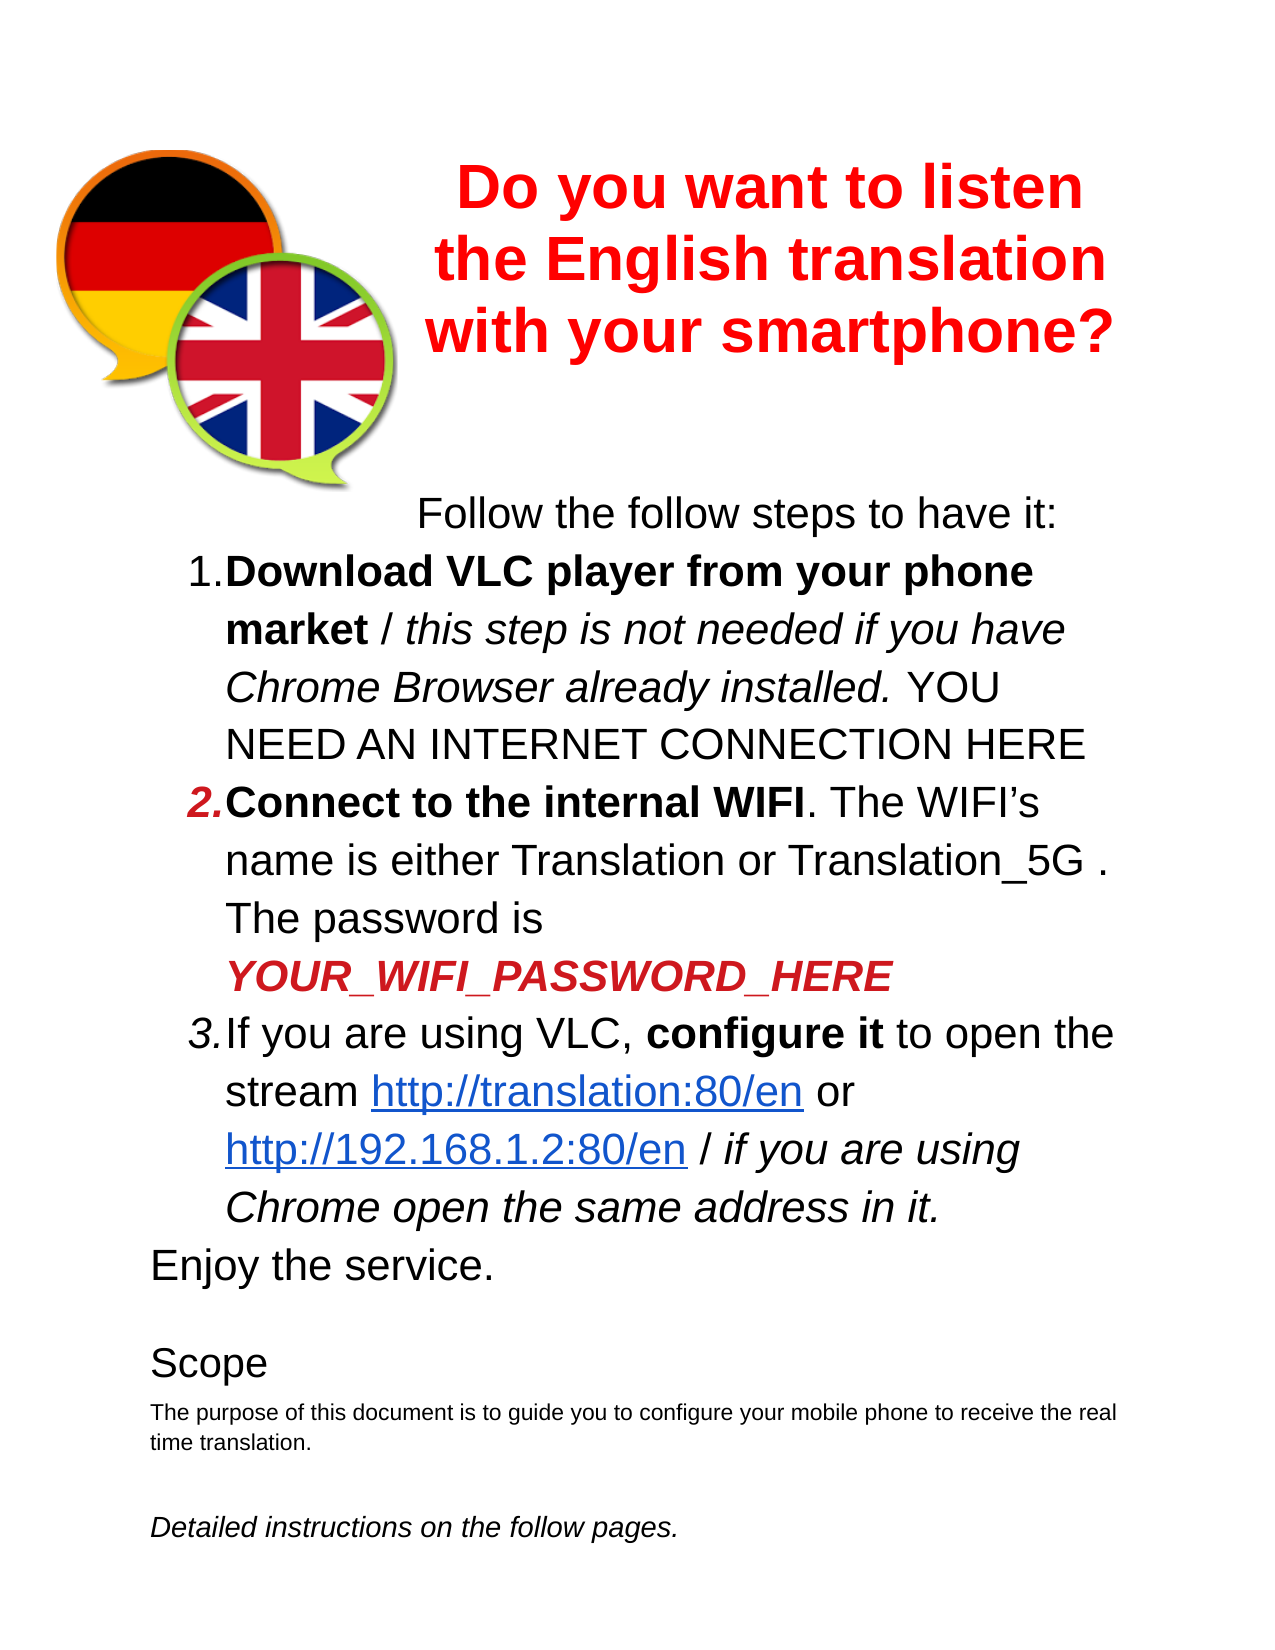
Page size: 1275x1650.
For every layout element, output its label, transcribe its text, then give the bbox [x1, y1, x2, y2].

subtitle Scope [150, 1338, 1125, 1386]
list Download VLC player from your phone market / this step is not needed if you have Chrome Browser already installed. YOU NEED AN INTERNET CONNECTION HERE [187, 545, 1125, 769]
list If you are using VLC, configure it to open the stream http://translation:80/en or http://192.168.1.2:80/en / if you are using Chrome open the same address in it. [187, 1008, 1125, 1232]
text Enjoy the service. [150, 1239, 1125, 1289]
picture [56, 150, 398, 492]
text Follow the follow steps to have it: [150, 487, 1125, 538]
text The purpose of this document is to guide you to configure your mobile phone to receive the real time translation. [150, 1399, 1125, 1456]
list Connect to the internal WIFI. The WIFI’s name is either Translation or Translation_5G . The password is YOUR_WIFI_PASSWORD_HERE [187, 777, 1125, 1000]
title Do you want to listen the English translation with your smartphone? [398, 150, 1125, 366]
